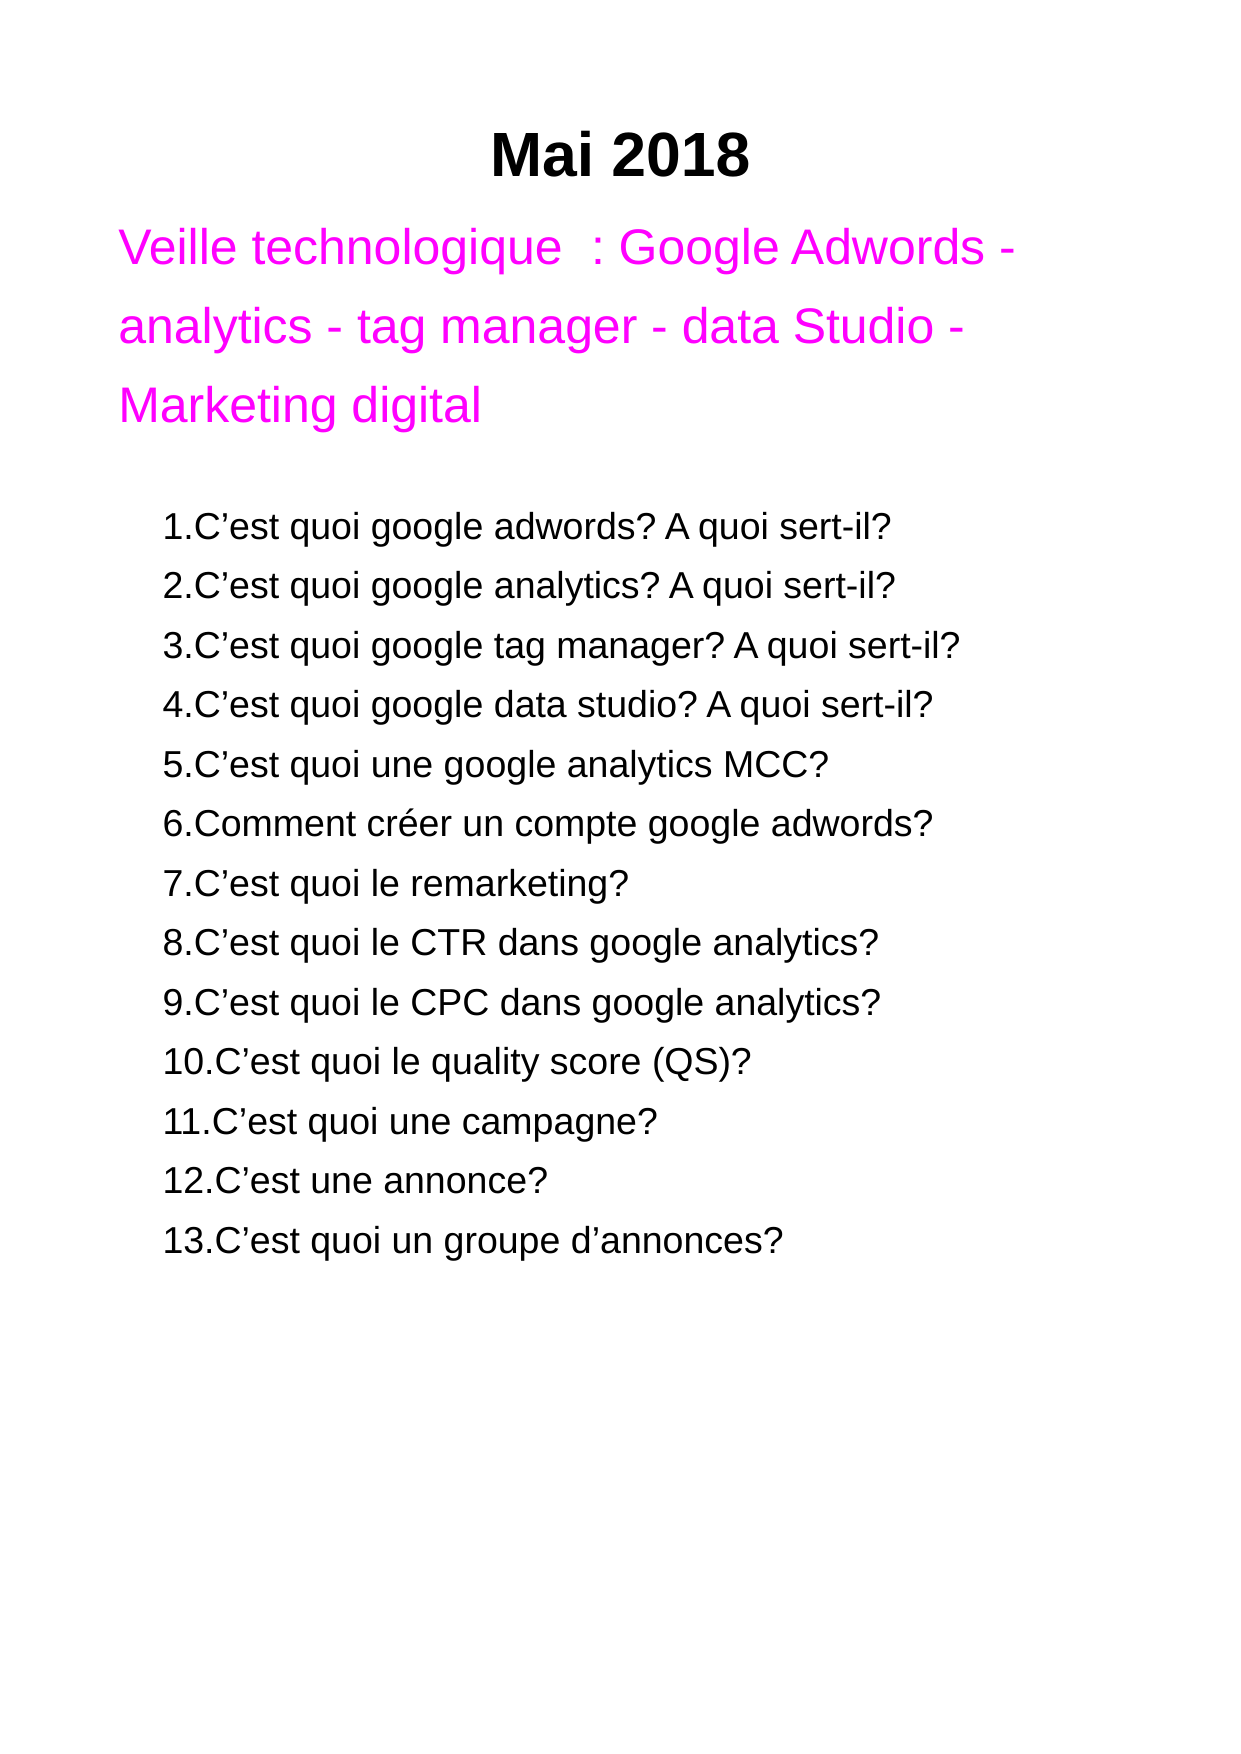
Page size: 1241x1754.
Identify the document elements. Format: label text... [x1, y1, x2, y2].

list C’est quoi une campagne? [162, 1099, 1122, 1142]
list C’est quoi le CPC dans google analytics? [162, 980, 1122, 1023]
text Mai 2018 [118, 118, 1122, 190]
list C’est quoi google data studio? A quoi sert-il? [162, 683, 1122, 726]
list Comment créer un compte google adwords? [162, 802, 1122, 845]
list C’est quoi google analytics? A quoi sert-il? [162, 564, 1122, 607]
list C’est quoi le quality score (QS)? [162, 1039, 1122, 1083]
list C’est quoi google adwords? A quoi sert-il? [162, 504, 1122, 547]
list C’est quoi un groupe d’annonces? [162, 1218, 1122, 1261]
list C’est une annonce? [162, 1158, 1122, 1202]
list C’est quoi google tag manager? A quoi sert-il? [162, 623, 1122, 666]
list C’est quoi le remarketing? [162, 861, 1122, 904]
list C’est quoi une google analytics MCC? [162, 742, 1122, 785]
text Veille technologique : Google Adwords - analytics - tag manager - data Studio - Marketing digital [118, 217, 1122, 433]
list C’est quoi le CTR dans google analytics? [162, 921, 1122, 964]
